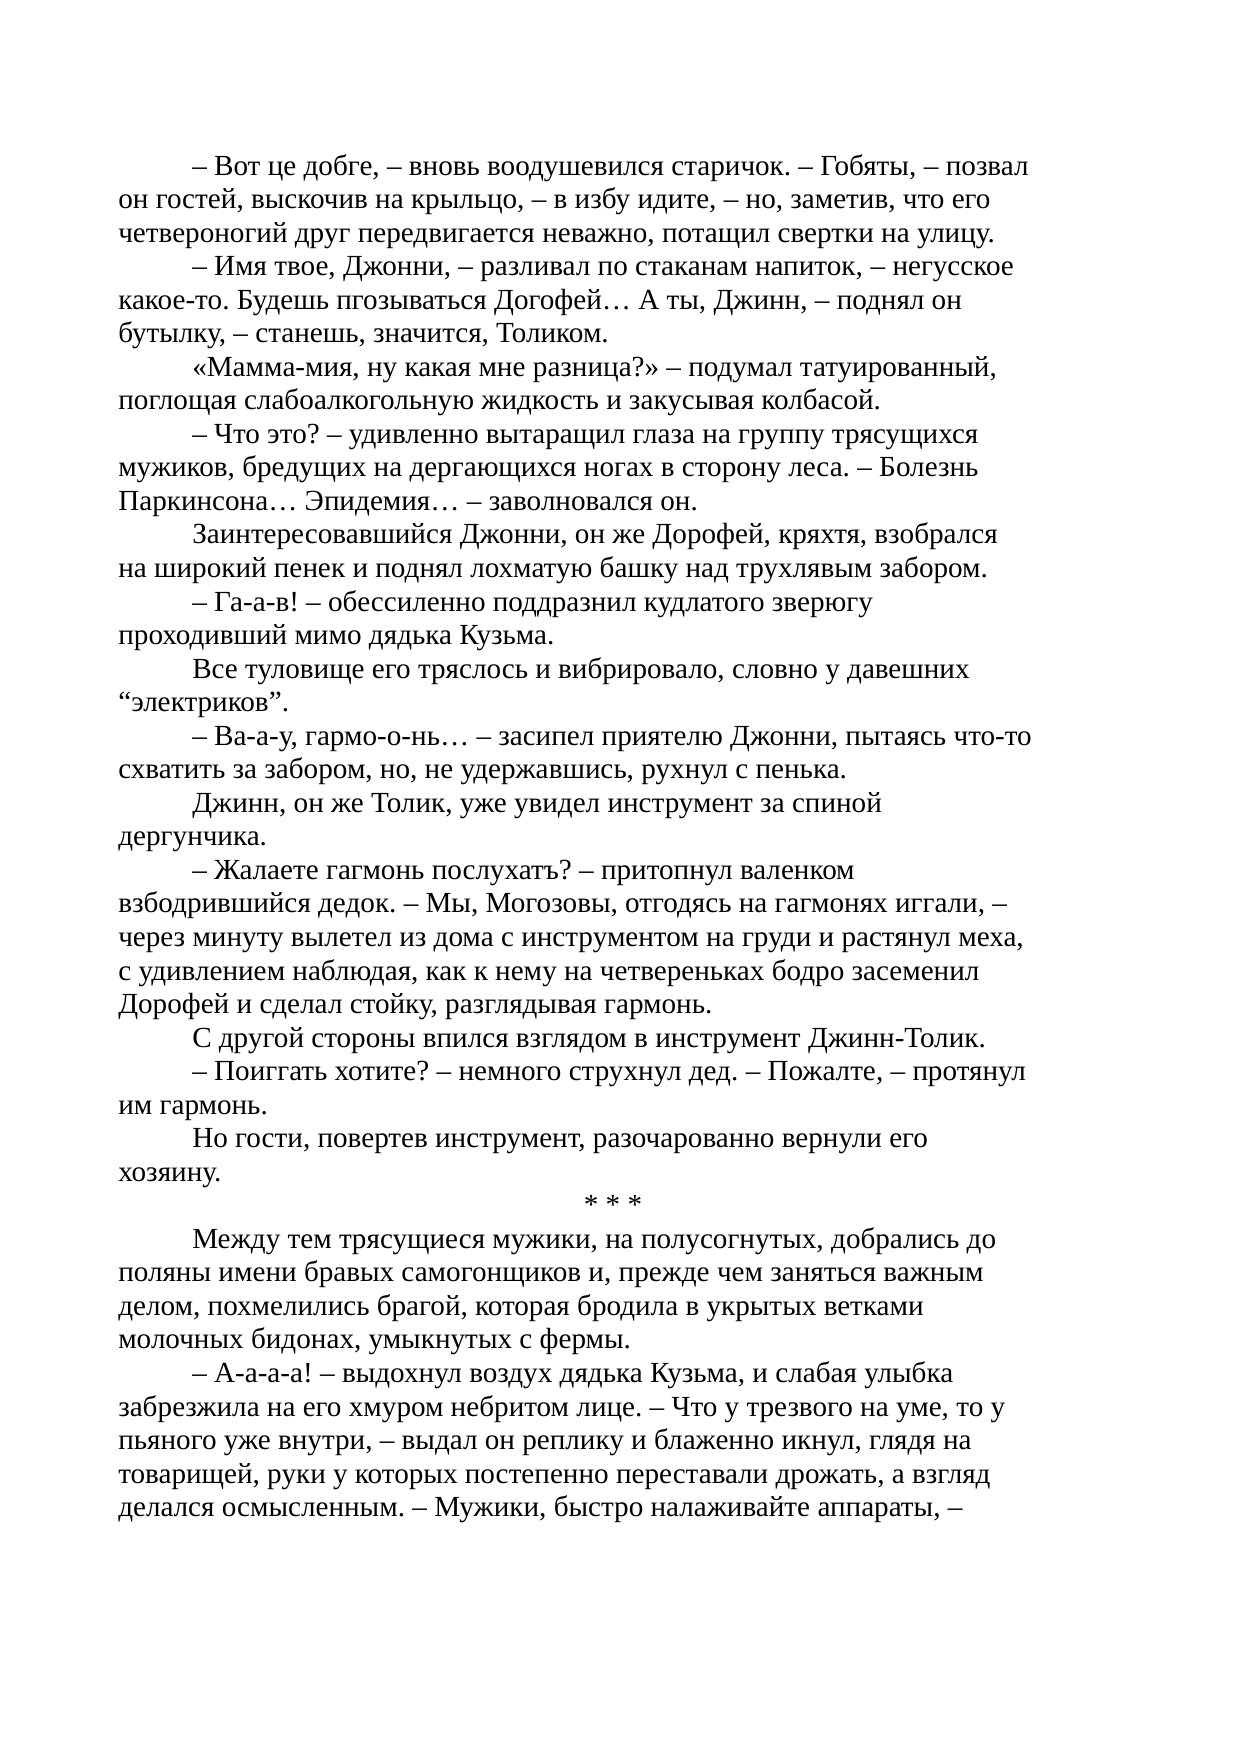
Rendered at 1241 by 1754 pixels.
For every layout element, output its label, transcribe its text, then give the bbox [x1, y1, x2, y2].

text – А-а-а-а! – выдохнул воздух дядька Кузьма, и слабая улыбка забрезжила на его хмуром небритом лице. – Что у трезвого на уме, то у пьяного уже внутри, – выдал он реплику и блаженно икнул, глядя на товарищей, руки у которых постепенно переставали дрожать, а взгляд делался осмысленным. – Мужики, быстро налаживайте аппараты, – [118, 1355, 1033, 1523]
text Все туловище его тряслось и вибрировало, словно у давешних “электриков”. [118, 651, 1033, 718]
text – Га-а-в! – обессиленно поддразнил кудлатого зверюгу проходивший мимо дядька Кузьма. [118, 584, 1033, 651]
text С другой стороны впился взглядом в инструмент Джинн-Толик. [118, 1020, 1033, 1053]
text Но гости, повертев инструмент, разочарованно вернули его хозяину. [118, 1120, 1033, 1187]
text «Мамма-мия, ну какая мне разница?» – подумал татуированный, поглощая слабоалкогольную жидкость и закусывая колбасой. [118, 349, 1033, 416]
text – Жалаете гагмонь послухатъ? – притопнул валенком взбодрившийся дедок. – Мы, Могозовы, отгодясь на гагмонях иггали, – через минуту вылетел из дома с инструментом на груди и растянул меха, с удивлением наблюдая, как к нему на четвереньках бодро засеменил Дорофей и сделал стойку, разглядывая гармонь. [118, 852, 1033, 1020]
text – Ва-а-у, гармо-о-нь… – засипел приятелю Джонни, пытаясь что-то схватить за забором, но, не удержавшись, рухнул с пенька. [118, 718, 1033, 785]
text – Имя твое, Джонни, – разливал по стаканам напиток, – негусское какое-то. Будешь пгозываться Догофей… А ты, Джинн, – поднял он бутылку, – станешь, значится, Толиком. [118, 248, 1033, 349]
text Между тем трясущиеся мужики, на полусогнутых, добрались до поляны имени бравых самогонщиков и, прежде чем заняться важным делом, похмелились брагой, которая бродила в укрытых ветками молочных бидонах, умыкнутых с фермы. [118, 1221, 1033, 1355]
text – Вот це добге, – вновь воодушевился старичок. – Гобяты, – позвал он гостей, выскочив на крыльцо, – в избу идите, – но, заметив, что его четвероногий друг передвигается неважно, потащил свертки на улицу. [118, 148, 1033, 248]
text Джинн, он же Толик, уже увидел инструмент за спиной дергунчика. [118, 785, 1033, 852]
text – Поиггать хотите? – немного струхнул дед. – Пожалте, – протянул им гармонь. [118, 1053, 1033, 1120]
text – Что это? – удивленно вытаращил глаза на группу трясущихся мужиков, бредущих на дергающихся ногах в сторону леса. – Болезнь Паркинсона… Эпидемия… – заволновался он. [118, 416, 1033, 517]
text Заинтересовавшийся Джонни, он же Дорофей, кряхтя, взобрался на широкий пенек и поднял лохматую башку над трухлявым забором. [118, 517, 1033, 584]
subtitle * * * [118, 1187, 1033, 1221]
